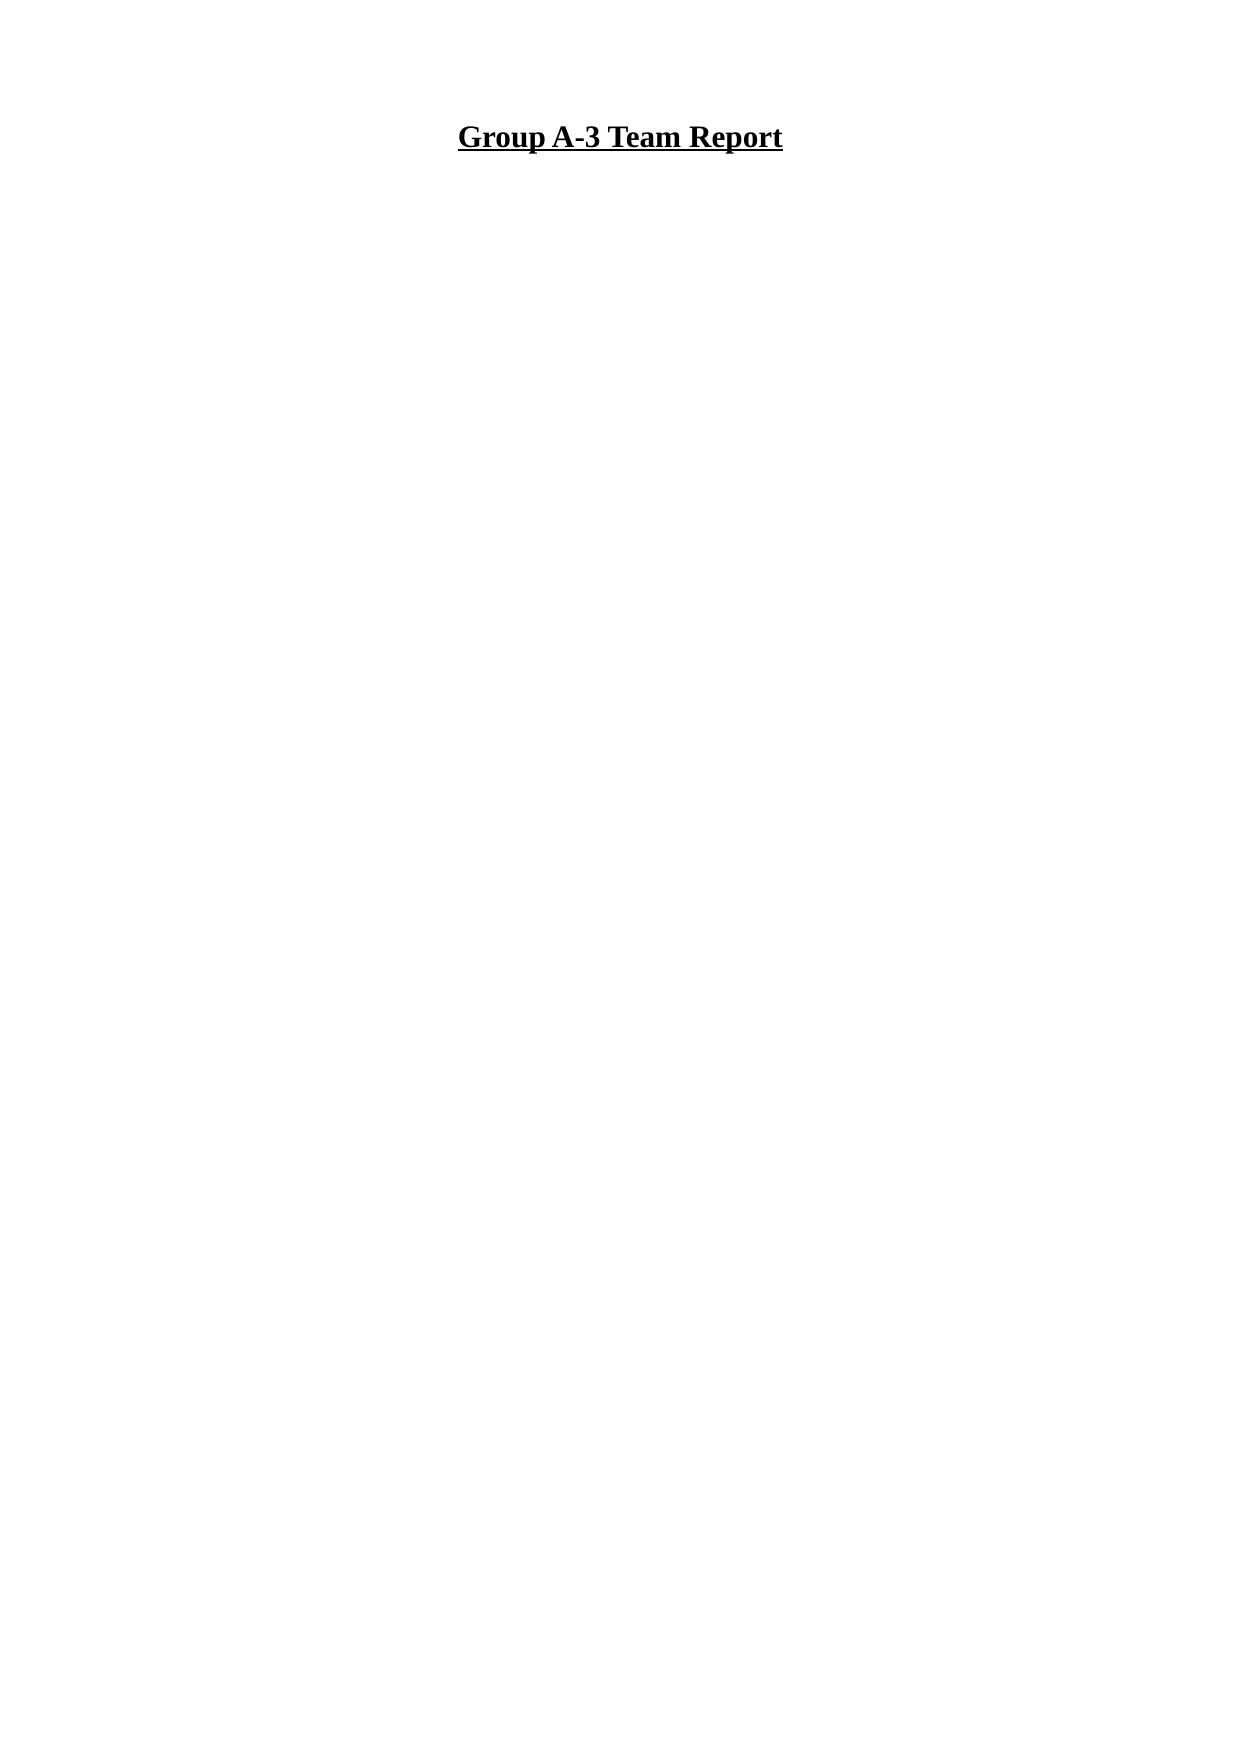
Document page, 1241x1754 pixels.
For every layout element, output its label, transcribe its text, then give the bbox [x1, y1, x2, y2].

text Group A-3 Team Report [118, 118, 1122, 154]
